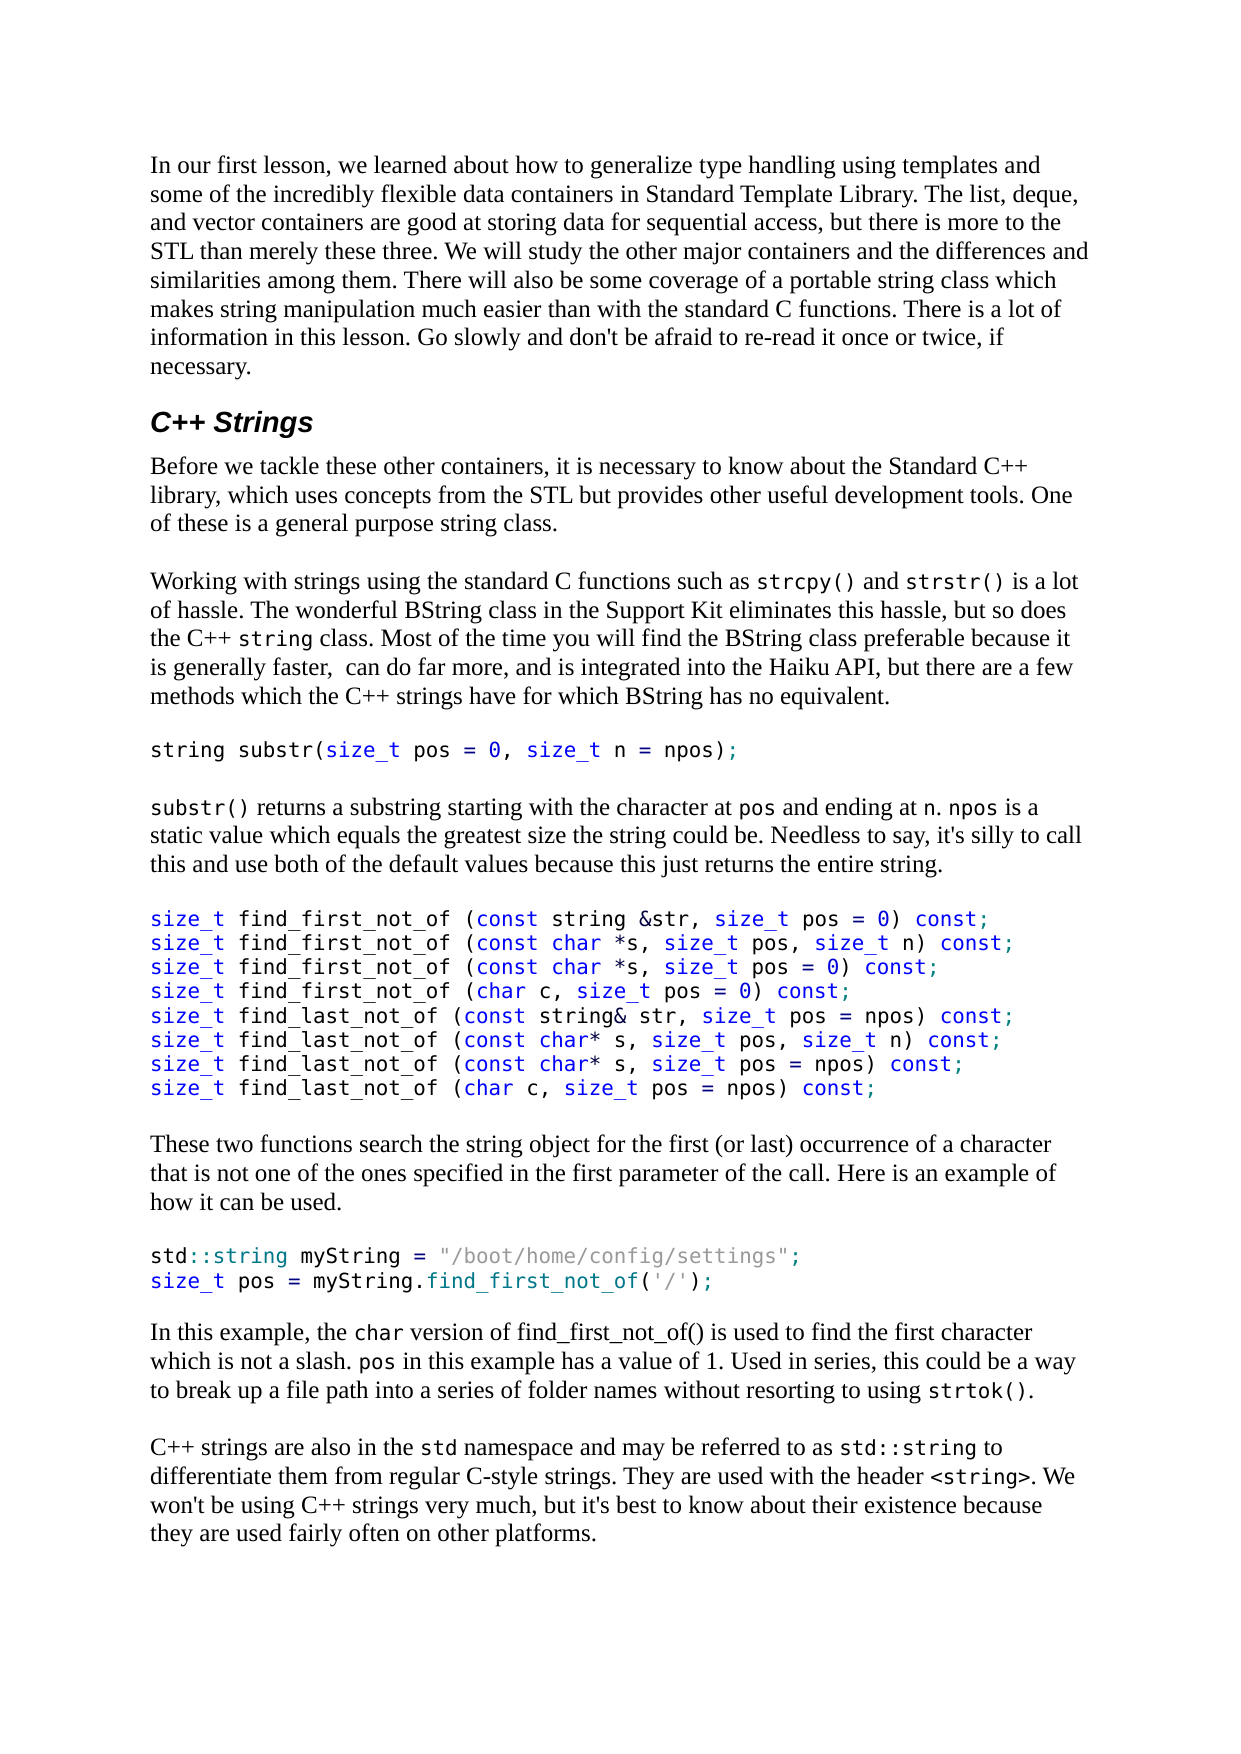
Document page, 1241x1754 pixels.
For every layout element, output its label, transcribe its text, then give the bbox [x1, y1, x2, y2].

text size_t find_last_not_of (const string& str, size_t pos = npos) const; [150, 1004, 1090, 1028]
text size_t find_first_not_of (const char *s, size_t pos = 0) const; [150, 955, 1090, 979]
text std::string myString = "/boot/home/config/settings"; [150, 1244, 1090, 1269]
text size_t find_last_not_of (const char* s, size_t pos = npos) const; [150, 1052, 1090, 1076]
subtitle C++ Strings [150, 405, 1090, 438]
text C++ strings are also in the std namespace and may be referred to as std::string to differentiate them from regular C-style strings. They are used with the header <string>. We won't be using C++ strings very much, but it's best to know about their existence because they are used fairly often on other platforms. [150, 1432, 1090, 1547]
text substr() returns a substring starting with the character at pos and ending at n. npos is a static value which equals the greatest size the string could be. Needless to say, it's silly to call this and use both of the default values because this just returns the entire string. [150, 792, 1090, 878]
text In this example, the char version of find_first_not_of() is used to find the first character which is not a slash. pos in this example has a value of 1. Used in series, this could be a way to break up a file path into a series of folder names without resorting to using strtok(). [150, 1317, 1090, 1403]
text size_t pos = myString.find_first_not_of('/'); [150, 1269, 1090, 1293]
text size_t find_first_not_of (const string &str, size_t pos = 0) const; [150, 907, 1090, 931]
text These two functions search the string object for the first (or last) occurrence of a character that is not one of the ones specified in the first parameter of the call. Here is an example of how it can be used. [150, 1129, 1090, 1216]
text Before we tackle these other containers, it is necessary to know about the Standard C++ library, which uses concepts from the STL but provides other useful development tools. One of these is a general purpose string class. [150, 451, 1090, 537]
text size_t find_first_not_of (char c, size_t pos = 0) const; [150, 979, 1090, 1004]
text string substr(size_t pos = 0, size_t n = npos); [150, 738, 1090, 763]
text size_t find_first_not_of (const char *s, size_t pos, size_t n) const; [150, 931, 1090, 955]
text In our first lesson, we learned about how to generalize type handling using templates and some of the incredibly flexible data containers in Standard Template Library. The list, deque, and vector containers are good at storing data for sequential access, but there is more to the STL than merely these three. We will study the other major containers and the differences and similarities among them. There will also be some coverage of a portable string class which makes string manipulation much easier than with the standard C functions. There is a lot of information in this lesson. Go slowly and don't be afraid to re-read it once or twice, if necessary. [150, 150, 1090, 380]
text Working with strings using the standard C functions such as strcpy() and strstr() is a lot of hassle. The wonderful BString class in the Support Kit eliminates this hassle, but so does the C++ string class. Most of the time you will find the BString class preferable because it is generally faster, can do far more, and is integrated into the Haiku API, but there are a few methods which the C++ strings have for which BString has no equivalent. [150, 566, 1090, 710]
text size_t find_last_not_of (const char* s, size_t pos, size_t n) const; [150, 1028, 1090, 1052]
text size_t find_last_not_of (char c, size_t pos = npos) const; [150, 1076, 1090, 1101]
